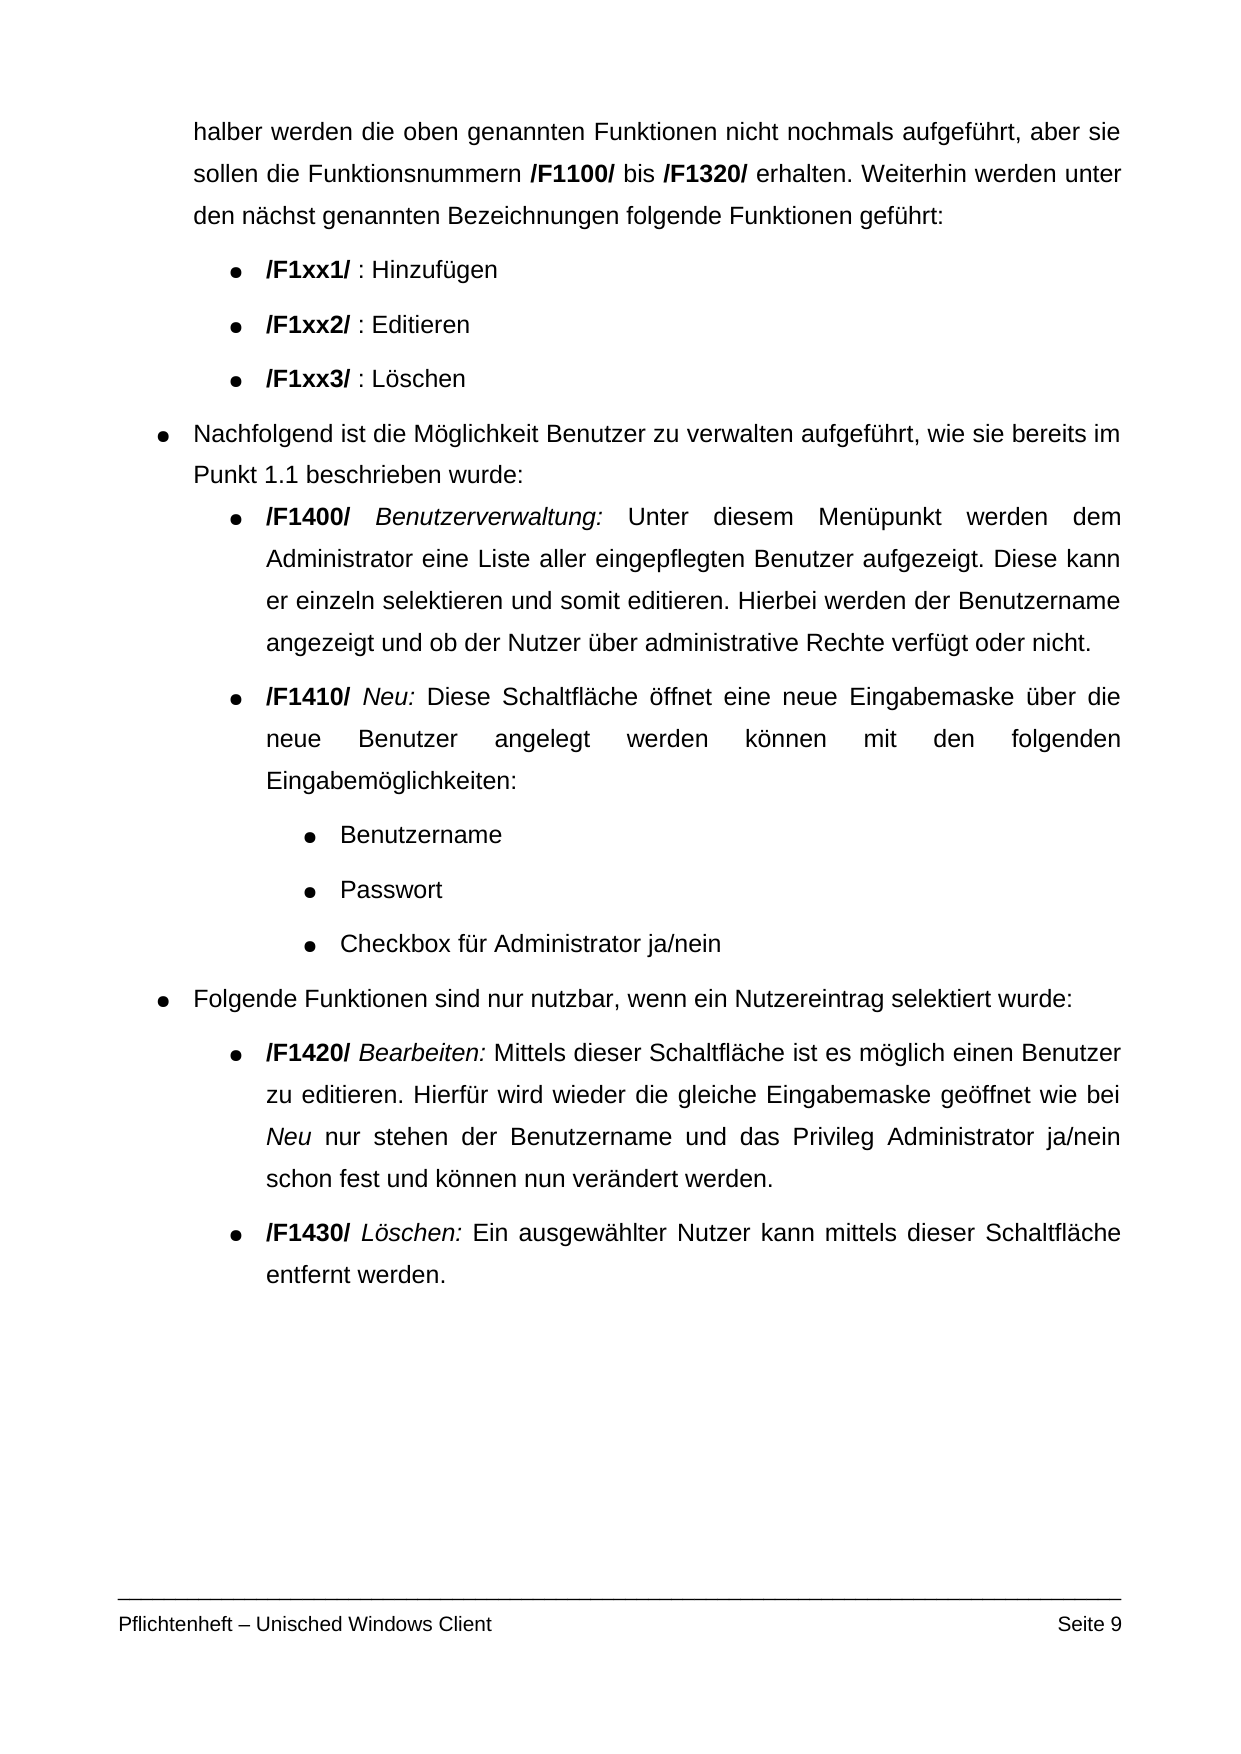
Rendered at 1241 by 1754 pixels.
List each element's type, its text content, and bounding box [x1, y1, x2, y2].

list /F1410/ Neu: Diese Schaltfläche öffnet eine neue Eingabemaske über die neue Benutzer angelegt werden können mit den folgenden Eingabemöglichkeiten: [228, 683, 1122, 795]
list Benutzername [302, 821, 1122, 849]
list /F1430/ Löschen: Ein ausgewählter Nutzer kann mittels dieser Schaltfläche entfernt werden. [228, 1219, 1122, 1288]
list /F1xx1/ : Hinzufügen [228, 256, 1122, 284]
list /F1400/ Benutzerverwaltung: Unter diesem Menüpunkt werden dem Administrator eine Liste aller eingepflegten Benutzer aufgezeigt. Diese kann er einzeln selektieren und somit editieren. Hierbei werden der Benutzername angezeigt und ob der Nutzer über administrative Rechte verfügt oder nicht. [228, 503, 1122, 657]
list /F1xx2/ : Editieren [228, 311, 1122, 338]
list /F1420/ Bearbeiten: Mittels dieser Schaltfläche ist es möglich einen Benutzer zu editieren. Hierfür wird wieder die gleiche Eingabemaske geöffnet wie bei Neu nur stehen der Benutzername und das Privileg Administrator ja/nein schon fest und können nun verändert werden. [228, 1039, 1122, 1192]
list Nachfolgend ist die Möglichkeit Benutzer zu verwalten aufgeführt, wie sie bereits im Punkt 1.1 beschrieben wurde: [156, 419, 1122, 489]
list /F1xx3/ : Löschen [228, 365, 1122, 393]
list Folgende Funktionen sind nur nutzbar, wenn ein Nutzereintrag selektiert wurde: [156, 984, 1122, 1012]
list halber werden die oben genannten Funktionen nicht nochmals aufgeführt, aber sie sollen die Funktionsnummern /F1100/ bis /F1320/ erhalten. Weiterhin werden unter den nächst genannten Bezeichnungen folgende Funktionen geführt: [156, 118, 1122, 230]
list Checkbox für Administrator ja/nein [302, 930, 1122, 958]
list Passwort [302, 876, 1122, 903]
